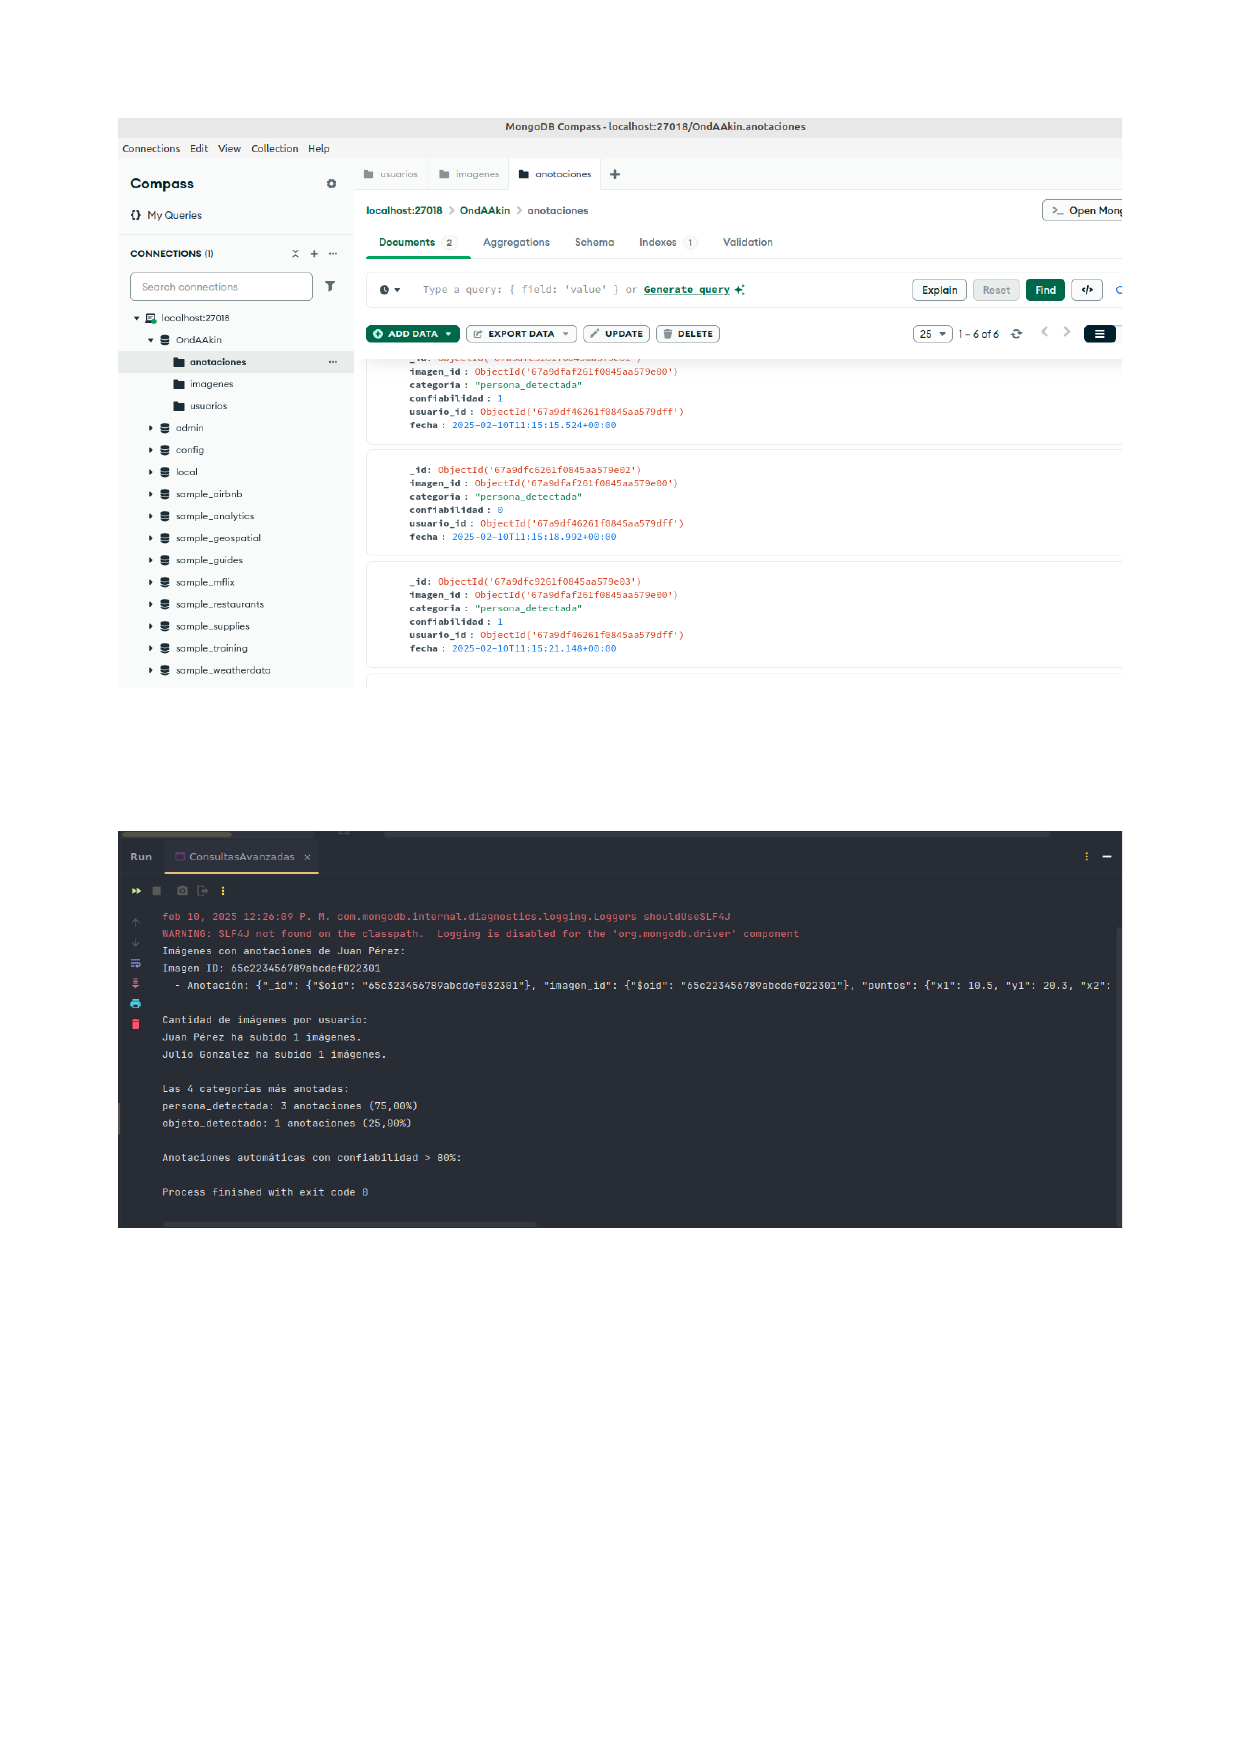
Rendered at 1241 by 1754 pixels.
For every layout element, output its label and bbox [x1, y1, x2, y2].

picture [118, 118, 1123, 688]
picture [118, 831, 1123, 1228]
